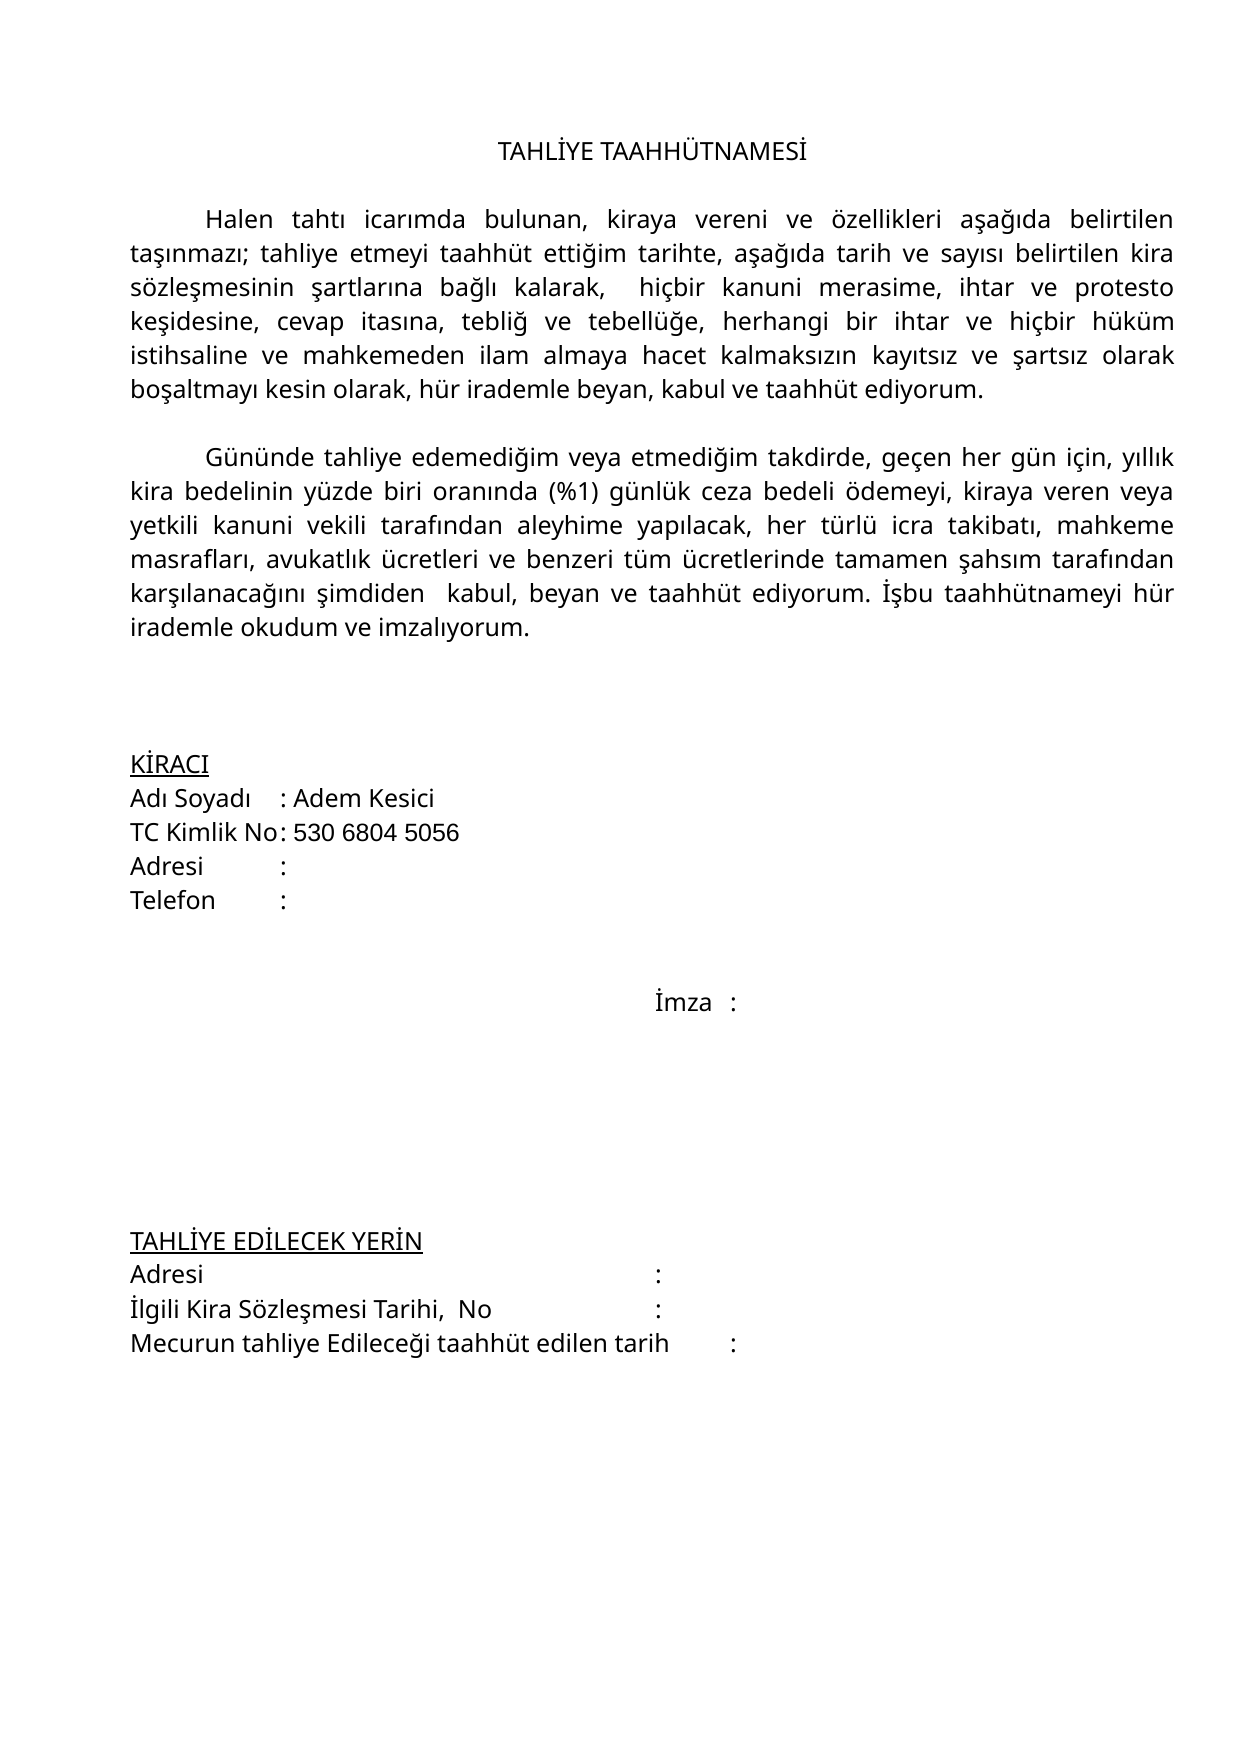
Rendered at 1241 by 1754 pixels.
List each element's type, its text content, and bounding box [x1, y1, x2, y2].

text Adı Soyadı : Adem Kesici [130, 780, 1175, 814]
text Mecurun tahliye Edileceği taahhüt edilen tarih : [130, 1325, 1175, 1359]
text TAHLİYE EDİLECEK YERİN [130, 1223, 1175, 1257]
text Halen tahtı icarımda bulunan, kiraya vereni ve özellikleri aşağıda belirtilen taşınmazı; tahliye etmeyi taahhüt ettiğim tarihte, aşağıda tarih ve sayısı belirtilen kira sözleşmesinin şartlarına bağlı kalarak, hiçbir kanuni merasime, ihtar ve protesto keşidesine, cevap itasına, tebliğ ve tebellüğe, herhangi bir ihtar ve hiçbir hüküm istihsaline ve mahkemeden ilam almaya hacet kalmaksızın kayıtsız ve şartsız olarak boşaltmayı kesin olarak, hür irademle beyan, kabul ve taahhüt ediyorum. [130, 201, 1175, 406]
text İlgili Kira Sözleşmesi Tarihi, No : [130, 1291, 1175, 1325]
text TAHLİYE TAAHHÜTNAMESİ [130, 133, 1175, 167]
text Telefon : [130, 882, 1175, 917]
text İmza : [130, 985, 1175, 1019]
text Adresi : [130, 848, 1175, 882]
text KİRACI [130, 746, 1175, 780]
text Adresi : [130, 1257, 1175, 1291]
text TC Kimlik No : 530 6804 5056 [130, 814, 1175, 848]
text Gününde tahliye edemediğim veya etmediğim takdirde, geçen her gün için, yıllık kira bedelinin yüzde biri oranında (%1) günlük ceza bedeli ödemeyi, kiraya veren veya yetkili kanuni vekili tarafından aleyhime yapılacak, her türlü icra takibatı, mahkeme masrafları, avukatlık ücretleri ve benzeri tüm ücretlerinde tamamen şahsım tarafından karşılanacağını şimdiden kabul, beyan ve taahhüt ediyorum. İşbu taahhütnameyi hür irademle okudum ve imzalıyorum. [130, 440, 1175, 644]
